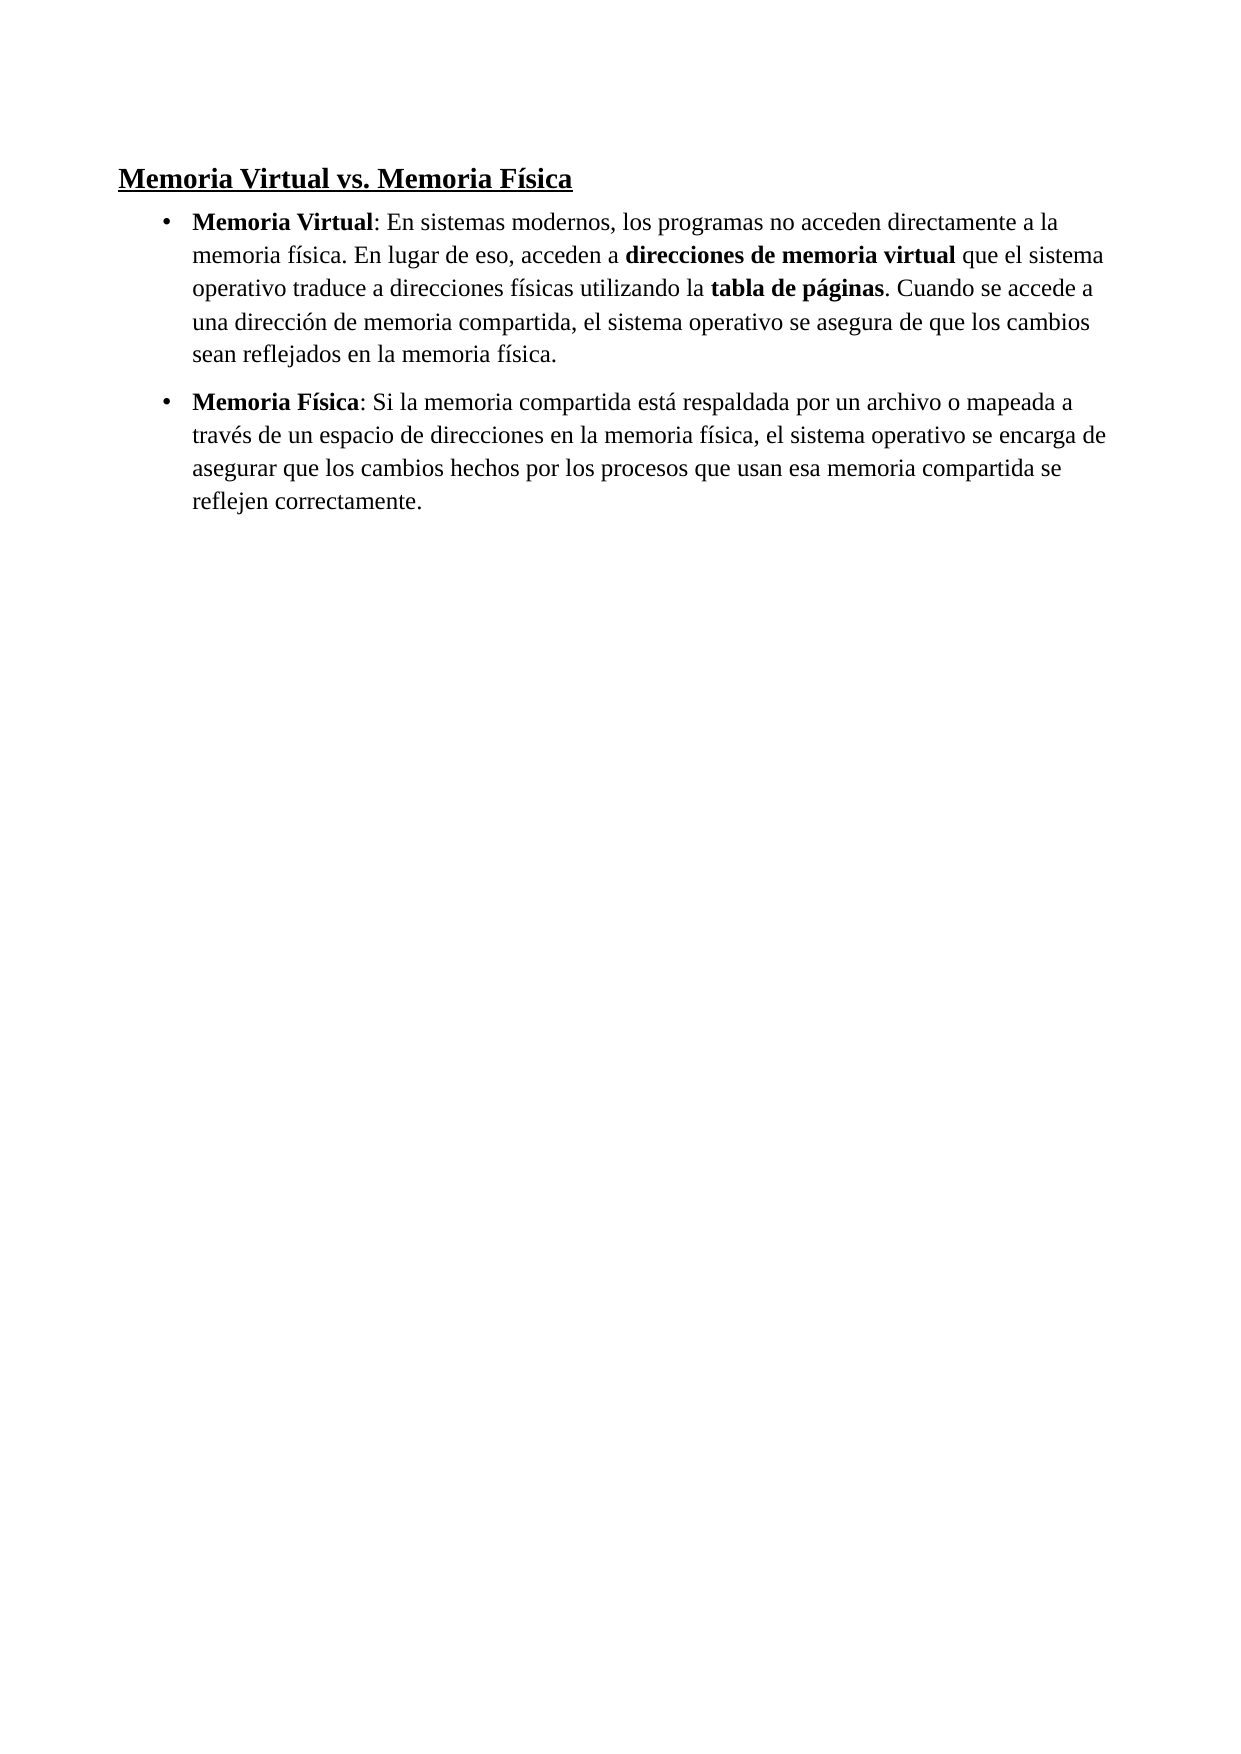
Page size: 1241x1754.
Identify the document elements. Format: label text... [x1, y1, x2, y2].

list Memoria Física: Si la memoria compartida está respaldada por un archivo o mapeada a través de un espacio de direcciones en la memoria física, el sistema operativo se encarga de asegurar que los cambios hechos por los procesos que usan esa memoria compartida se reflejen correctamente. [162, 387, 1122, 515]
list Memoria Virtual: En sistemas modernos, los programas no acceden directamente a la memoria física. En lugar de eso, acceden a direcciones de memoria virtual que el sistema operativo traduce a direcciones físicas utilizando la tabla de páginas. Cuando se accede a una dirección de memoria compartida, el sistema operativo se asegura de que los cambios sean reflejados en la memoria física. [162, 207, 1122, 368]
subtitle Memoria Virtual vs. Memoria Física [118, 161, 1122, 195]
